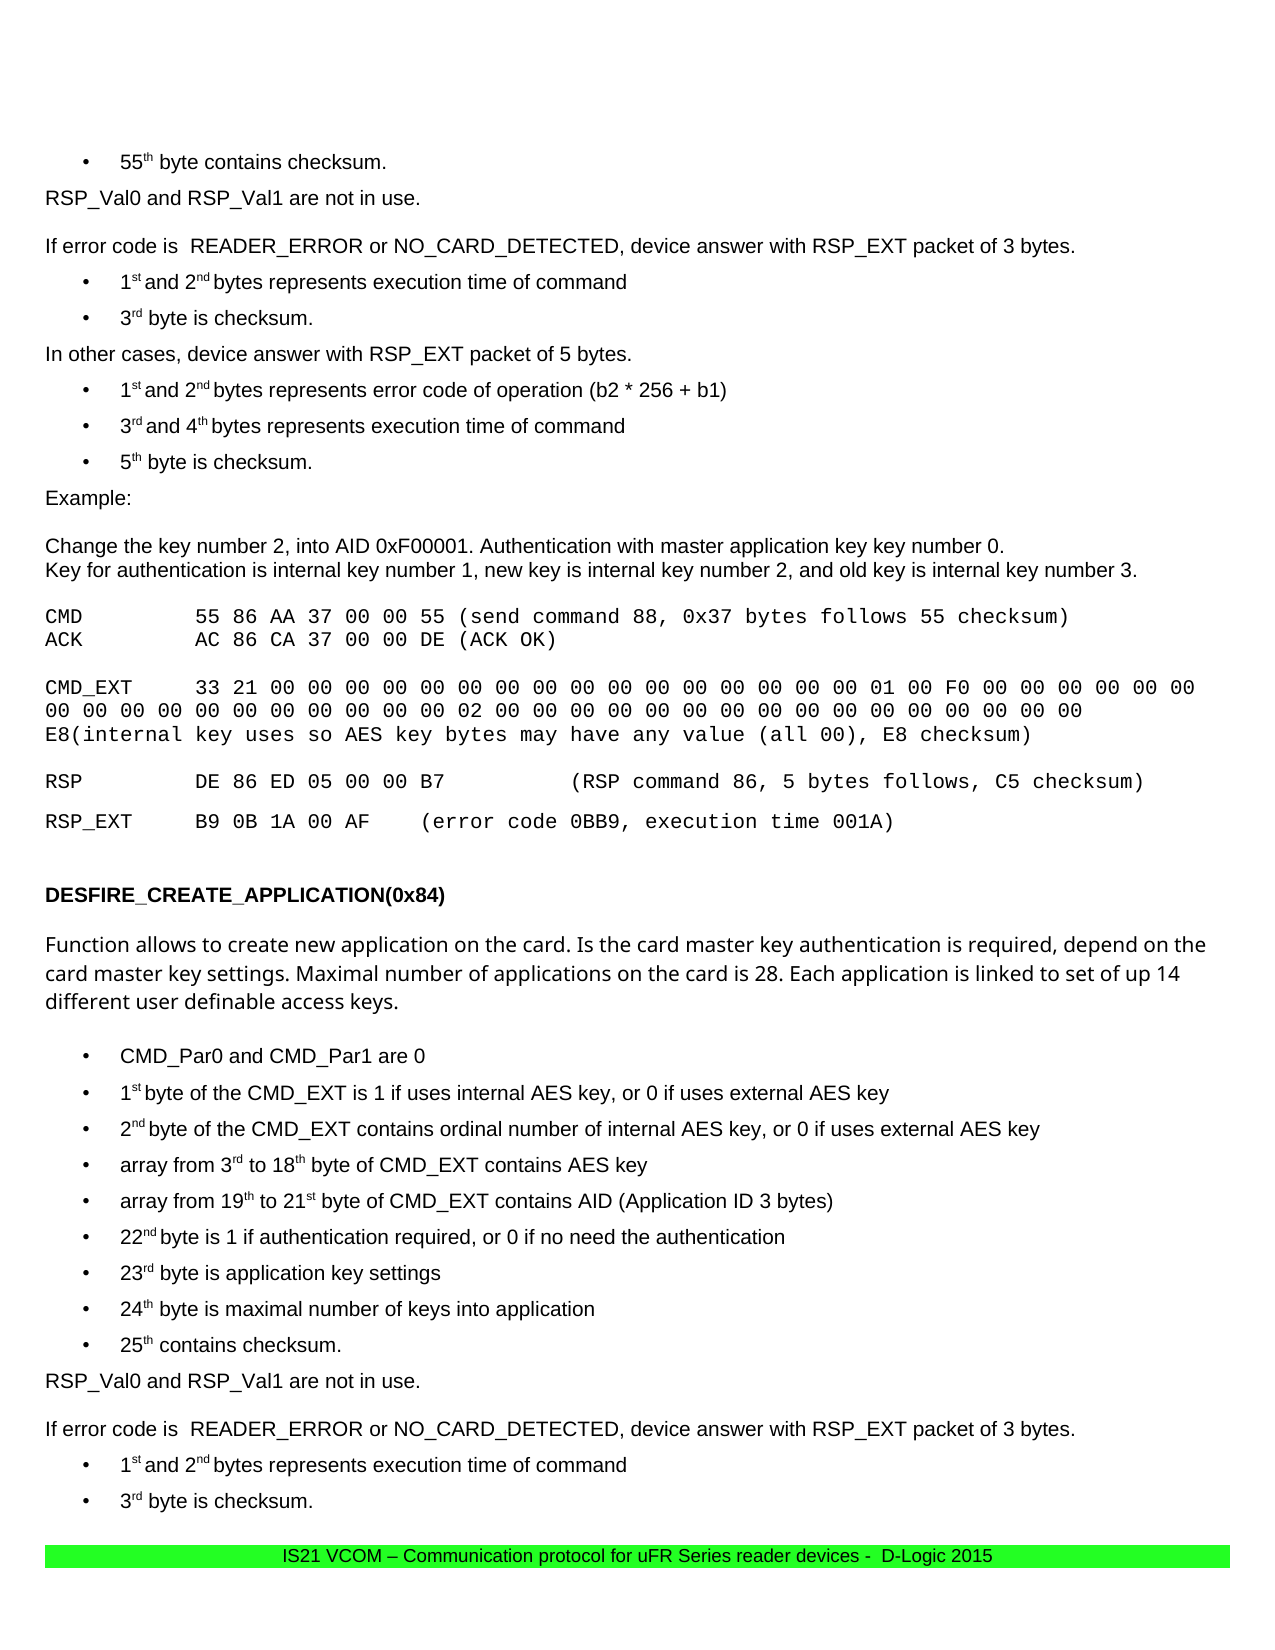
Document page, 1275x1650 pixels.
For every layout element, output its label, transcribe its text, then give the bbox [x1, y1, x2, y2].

list CMD_Par0 and CMD_Par1 are 0 [82, 1044, 1230, 1068]
text ACK AC 86 CA 37 00 00 DE (ACK OK) [45, 629, 1230, 653]
text RSP_Val0 and RSP_Val1 are not in use. [45, 1369, 1230, 1393]
list 3rd byte is checksum. [82, 306, 1230, 330]
text Change the key number 2, into AID 0xF00001. Authentication with master application key key number 0. [45, 534, 1230, 558]
list 23rd byte is application key settings [82, 1261, 1230, 1285]
list 5th byte is checksum. [82, 450, 1230, 474]
text CMD 55 86 AA 37 00 00 55 (send command 88, 0x37 bytes follows 55 checksum) [45, 606, 1230, 629]
text If error code is READER_ERROR or NO_CARD_DETECTED, device answer with RSP_EXT packet of 3 bytes. [45, 234, 1230, 258]
text In other cases, device answer with RSP_EXT packet of 5 bytes. [45, 342, 1230, 366]
list 1st and 2nd bytes represents execution time of command [82, 1453, 1230, 1477]
text DESFIRE_CREATE_APPLICATION(0x84) [45, 883, 1230, 907]
list 1st and 2nd bytes represents execution time of command [82, 270, 1230, 294]
list 25th contains checksum. [82, 1333, 1230, 1357]
text RSP_EXT B9 0B 1A 00 AF (error code 0BB9, execution time 001A) [45, 811, 1230, 835]
list 3rd and 4th bytes represents execution time of command [82, 414, 1230, 438]
list 22nd byte is 1 if authentication required, or 0 if no need the authentication [82, 1224, 1230, 1249]
text Example: [45, 486, 1230, 510]
list array from 19th to 21st byte of CMD_EXT contains AID (Application ID 3 bytes) [82, 1188, 1230, 1213]
list 1st and 2nd bytes represents error code of operation (b2 * 256 + b1) [82, 378, 1230, 402]
text Function allows to create new application on the card. Is the card master key authentication is required, depend on the card master key settings. Maximal number of applications on the card is 28. Each application is linked to set of up 14 different user definable access keys. [45, 931, 1230, 1016]
list 1st byte of the CMD_EXT is 1 if uses internal AES key, or 0 if uses external AES key [82, 1080, 1230, 1104]
text If error code is READER_ERROR or NO_CARD_DETECTED, device answer with RSP_EXT packet of 3 bytes. [45, 1417, 1230, 1441]
text RSP_Val0 and RSP_Val1 are not in use. [45, 186, 1230, 210]
text CMD_EXT 33 21 00 00 00 00 00 00 00 00 00 00 00 00 00 00 00 00 01 00 F0 00 00 00 00 00 00 00 00 00 00 00 00 00 00 00 00 00 02 00 00 00 00 00 00 00 00 00 00 00 00 00 00 00 00 E8(internal key uses so AES key bytes may have any value (all 00), E8 checksum) [45, 677, 1230, 748]
list array from 3rd to 18th byte of CMD_EXT contains AES key [82, 1152, 1230, 1177]
list 3rd byte is checksum. [82, 1489, 1230, 1513]
text RSP DE 86 ED 05 00 00 B7 (RSP command 86, 5 bytes follows, C5 checksum) [45, 771, 1230, 795]
list 24th byte is maximal number of keys into application [82, 1297, 1230, 1321]
text Key for authentication is internal key number 1, new key is internal key number 2, and old key is internal key number 3. [45, 558, 1230, 582]
list 2nd byte of the CMD_EXT contains ordinal number of internal AES key, or 0 if uses external AES key [82, 1116, 1230, 1141]
list 55th byte contains checksum. [82, 150, 1230, 174]
